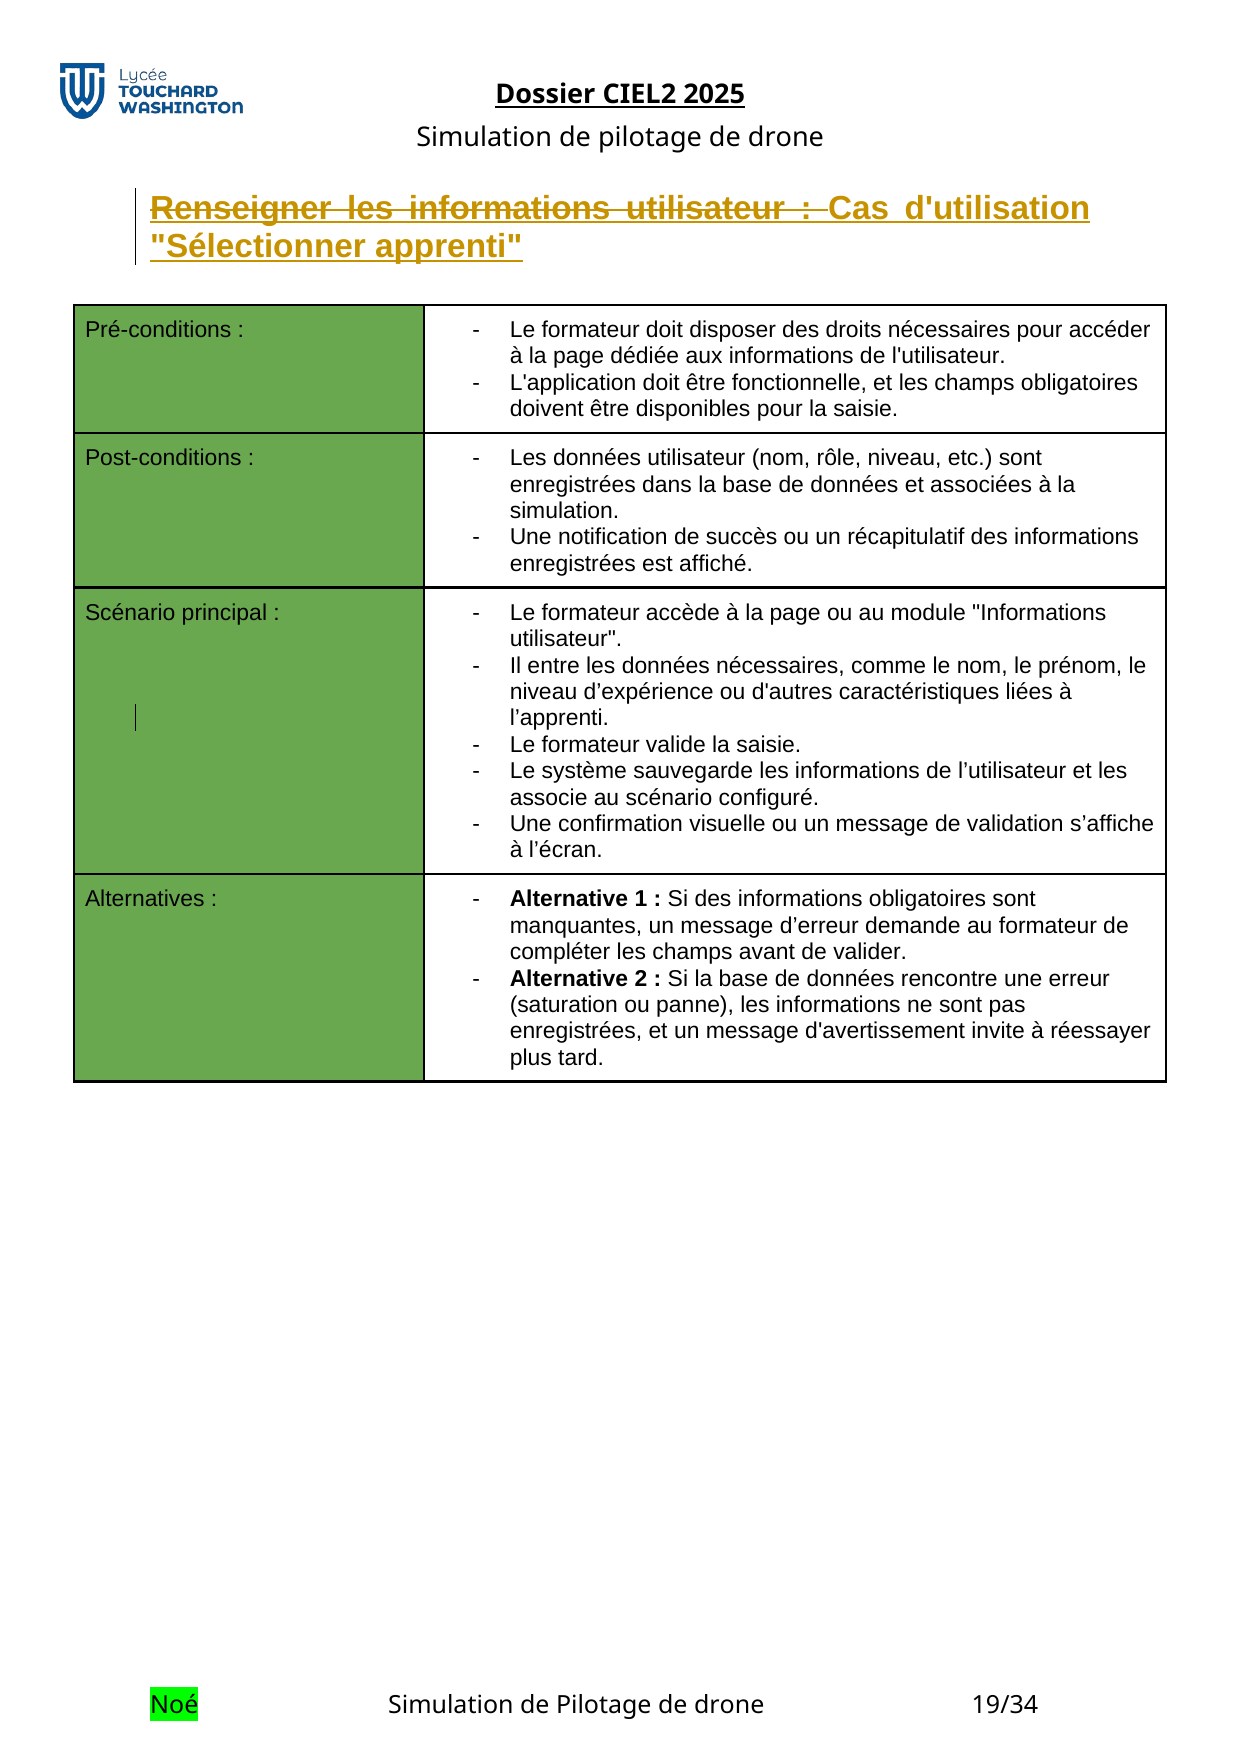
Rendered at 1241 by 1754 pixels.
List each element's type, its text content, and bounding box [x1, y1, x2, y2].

table_cell Post-conditions : [75, 434, 423, 586]
subtitle Cas d'utilisation "Sélectionner apprenti" [150, 188, 1090, 221]
table_cell Alternative 1 : Si des informations obligatoires sont manquantes, un message d’erreur demande au formateur de compléter les champs avant de valider. Alternative 2 : Si la base de données rencontre une erreur (saturation ou panne), les informations ne sont pas enregistrées, et un message d'avertissement invite à réessayer plus tard. [425, 875, 1165, 1080]
table_cell Les données utilisateur (nom, rôle, niveau, etc.) sont enregistrées dans la base de données et associées à la simulation. Une notification de succès ou un récapitulatif des informations enregistrées est affiché. [425, 434, 1165, 586]
table_cell Alternatives : [75, 875, 423, 1080]
table_header Le formateur doit disposer des droits nécessaires pour accéder à la page dédiée aux informations de l'utilisateur. L'application doit être fonctionnelle, et les champs obligatoires doivent être disponibles pour la saisie. [425, 306, 1165, 432]
table_cell Scénario principal : [75, 589, 423, 873]
table_cell Le formateur accède à la page ou au module "Informations utilisateur". Il entre les données nécessaires, comme le nom, le prénom, le niveau d’expérience ou d'autres caractéristiques liées à l’apprenti. Le formateur valide la saisie. Le système sauvegarde les informations de l’utilisateur et les associe au scénario configuré. Une confirmation visuelle ou un message de validation s’affiche à l’écran. [425, 589, 1165, 873]
subtitle Cas d'utilisation "Sélectionner apprenti" [150, 223, 1090, 265]
subtitle Cas d'utilisation "Sélectionner apprenti" [150, 211, 273, 221]
table_header Pré-conditions : [75, 306, 423, 432]
picture [15, 18, 287, 163]
